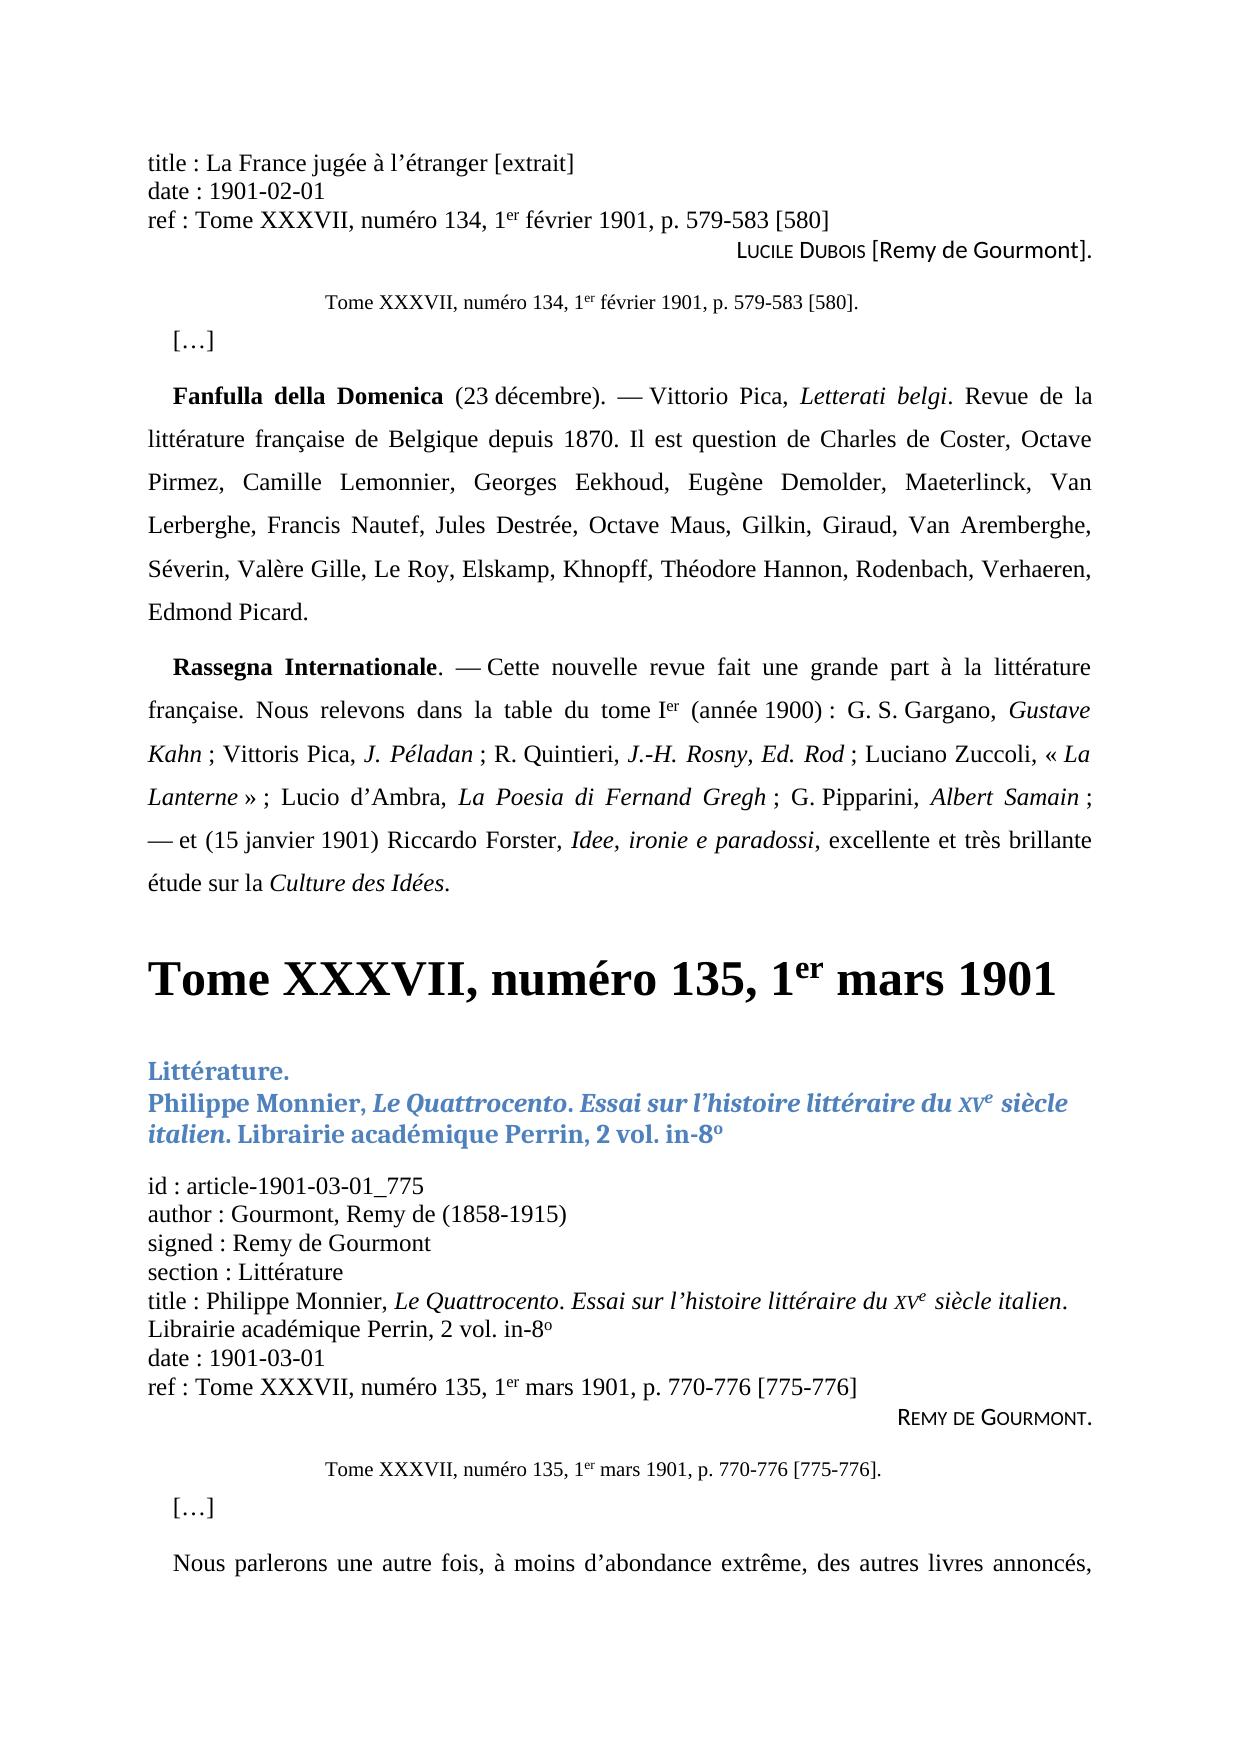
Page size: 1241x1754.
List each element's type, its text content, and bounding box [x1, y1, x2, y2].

text ref : Tome XXXVII, numéro 134, 1er février 1901, p. 579-583 [580] [148, 205, 1093, 234]
text title : La France jugée à l’étranger [extrait] [148, 148, 1093, 176]
text title : Philippe Monnier, Le Quattrocento. Essai sur l’histoire littéraire du xve siècle italien. Librairie académique Perrin, 2 vol. in-8o [148, 1286, 1093, 1343]
text Remy de Gourmont. [148, 1401, 1093, 1431]
text ref : Tome XXXVII, numéro 135, 1er mars 1901, p. 770-776 [775-776] [148, 1372, 1093, 1401]
text Tome XXXVII, numéro 134, 1er février 1901, p. 579-583 [580]. [325, 290, 1093, 314]
text […] [148, 326, 1093, 354]
subtitle Littérature. Philippe Monnier, Le Quattrocento. Essai sur l’histoire littéraire du xve siècle italien. Librairie académique Perrin, 2 vol. in-8o [148, 1056, 1093, 1150]
text section : Littérature [148, 1257, 1093, 1286]
subtitle Tome XXXVII, numéro 135, 1er mars 1901 [148, 949, 1093, 1006]
text Lucile Dubois [Remy de Gourmont]. [148, 234, 1093, 264]
text Rassegna Internationale. — Cette nouvelle revue fait une grande part à la littérature française. Nous relevons dans la table du tome Ier (année 1900) : G. S. Gargano, Gustave Kahn ; Vittoris Pica, J. Péladan ; R. Quintieri, J.-H. Rosny, Ed. Rod ; Luciano Zuccoli, « La Lanterne » ; Lucio d’Ambra, La Poesia di Fernand Gregh ; G. Pipparini, Albert Samain ; — et (15 janvier 1901) Riccardo Forster, Idee, ironie e paradossi, excellente et très brillante étude sur la Culture des Idées. [148, 652, 1093, 897]
text date : 1901-02-01 [148, 176, 1093, 205]
text Tome XXXVII, numéro 135, 1er mars 1901, p. 770-776 [775-776]. [325, 1457, 1093, 1481]
text Nous parlerons une autre fois, à moins d’abondance extrême, des autres livres annoncés, [148, 1548, 1093, 1577]
text date : 1901-03-01 [148, 1343, 1093, 1372]
text signed : Remy de Gourmont [148, 1228, 1093, 1257]
text author : Gourmont, Remy de (1858-1915) [148, 1199, 1093, 1228]
text […] [148, 1492, 1093, 1521]
text Fanfulla della Domenica (23 décembre). — Vittorio Pica, Letterati belgi. Revue de la littérature française de Belgique depuis 1870. Il est question de Charles de Coster, Octave Pirmez, Camille Lemonnier, Georges Eekhoud, Eugène Demolder, Maeterlinck, Van Lerberghe, Francis Nautef, Jules Destrée, Octave Maus, Gilkin, Giraud, Van Aremberghe, Séverin, Valère Gille, Le Roy, Elskamp, Khnopff, Théodore Hannon, Rodenbach, Verhaeren, Edmond Picard. [148, 381, 1093, 626]
text id : article-1901-03-01_775 [148, 1171, 1093, 1199]
